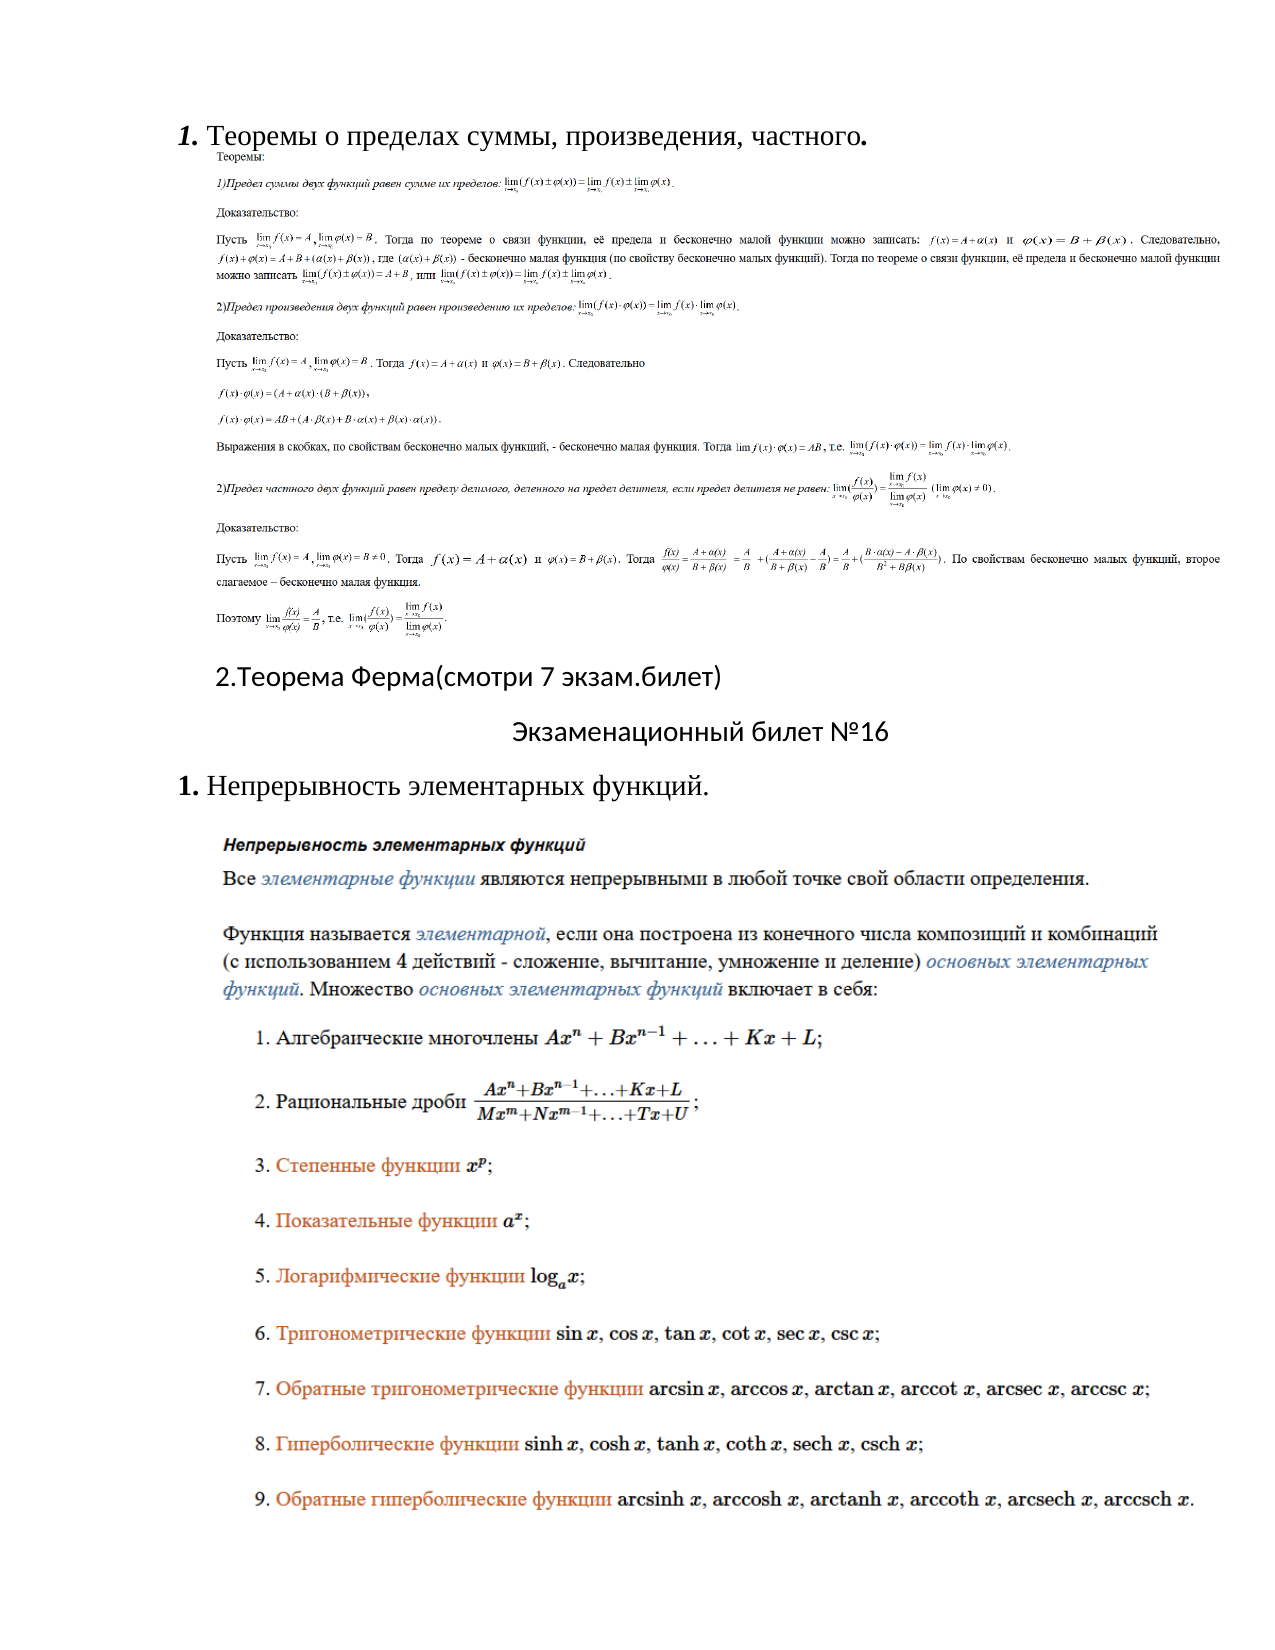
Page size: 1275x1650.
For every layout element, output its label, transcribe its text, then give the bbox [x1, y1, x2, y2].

picture [214, 835, 1224, 1528]
text 2.Теорема Ферма(смотри 7 экзам.билет) [215, 658, 1186, 694]
text Экзаменационный билет №16 [215, 713, 1186, 749]
picture [214, 151, 1224, 639]
subtitle 1. Теоремы о пределах суммы, произведения, частного. [177, 118, 1186, 152]
subtitle 1. Непрерывность элементарных функций. [177, 768, 1186, 802]
